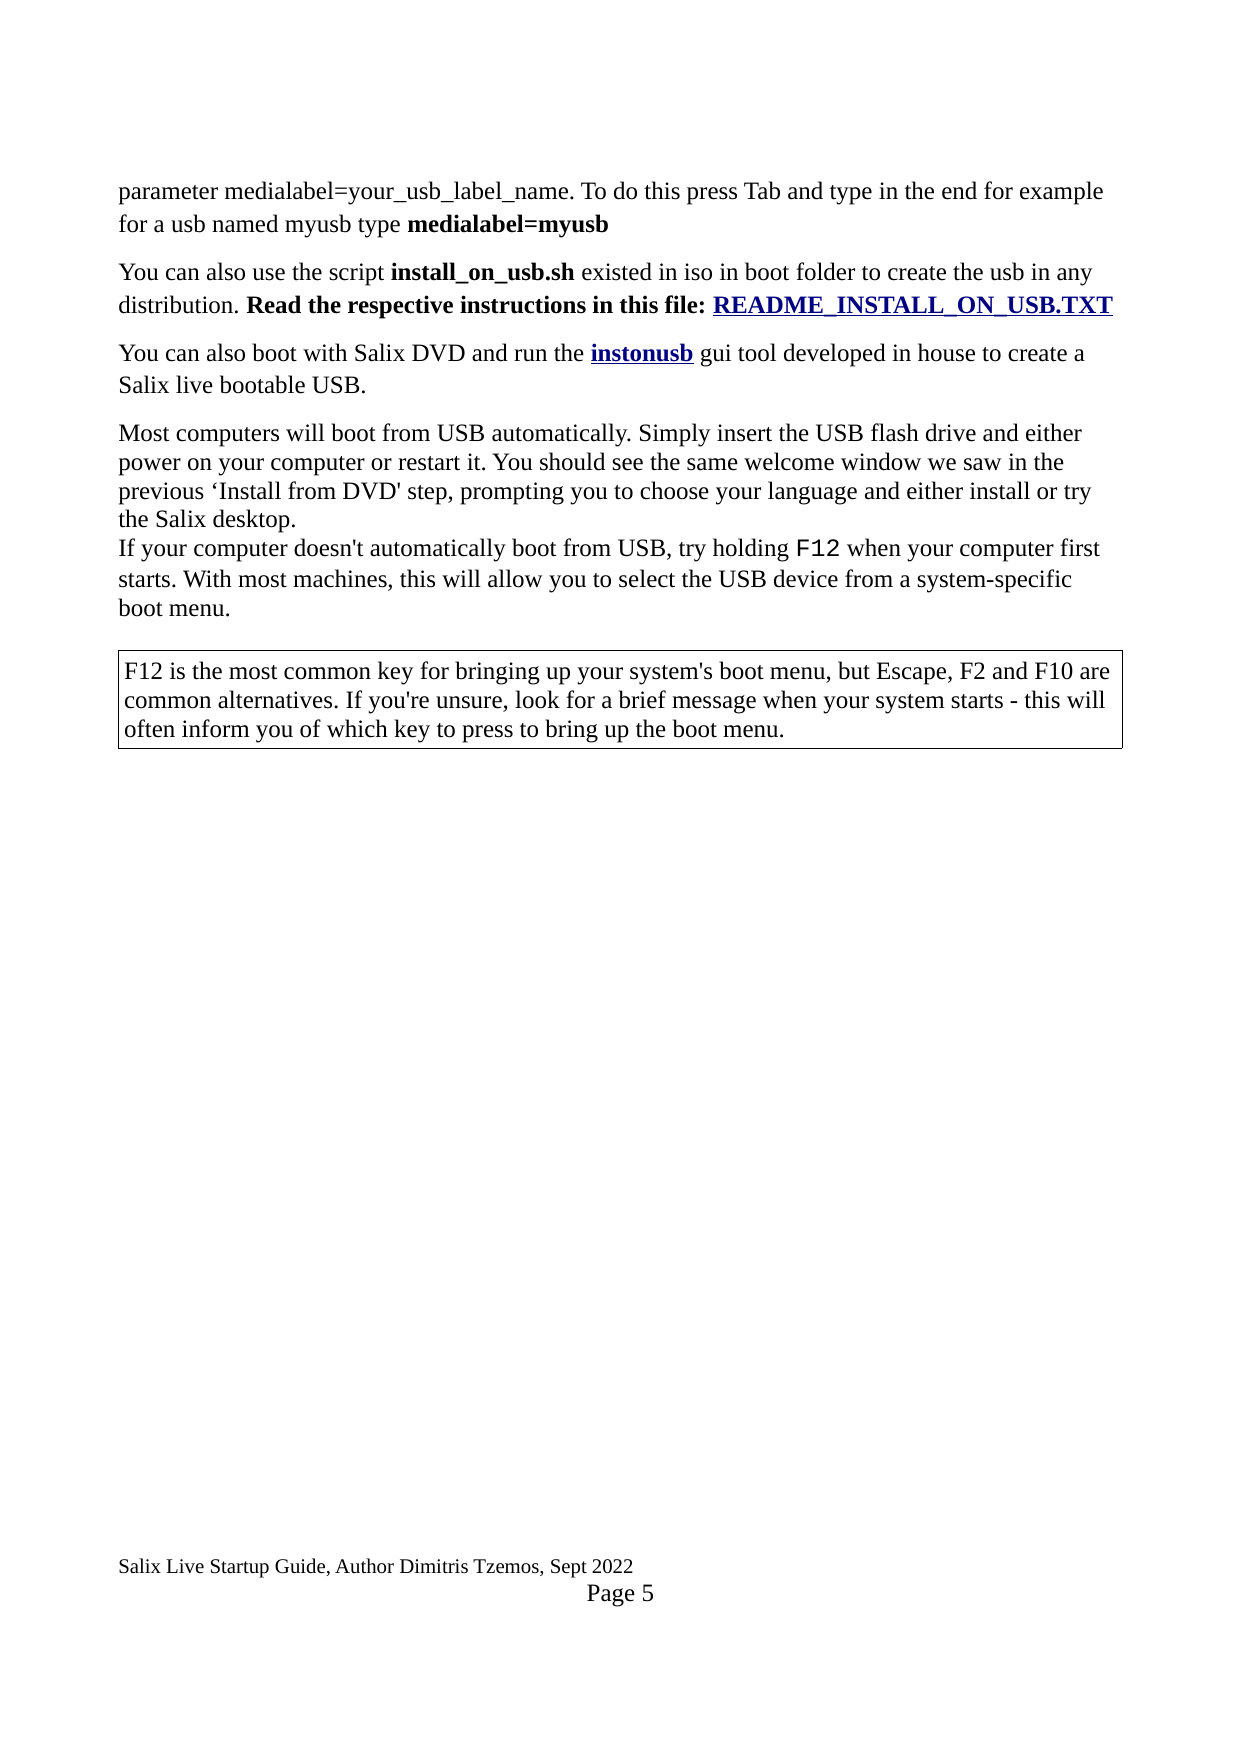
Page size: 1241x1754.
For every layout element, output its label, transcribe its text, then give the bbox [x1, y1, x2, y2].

text If your computer doesn't automatically boot from USB, try holding F12 when your computer first starts. With most machines, this will allow you to select the USB device from a system-specific boot menu. [118, 533, 1122, 622]
table_header F12 is the most common key for bringing up your system's boot menu, but Escape, F2 and F10 are common alternatives. If you're unsure, look for a brief message when your system starts - this will often inform you of which key to press to bring up the boot menu. [119, 651, 1122, 748]
text parameter medialabel=your_usb_label_name. To do this press Tab and type in the end for example for a usb named myusb type medialabel=myusb [118, 176, 1122, 238]
text You can also use the script install_on_usb.sh existed in iso in boot folder to create the usb in any distribution. Read the respective instructions in this file: README_INSTALL_ON_USB.TXT [118, 257, 1122, 319]
text Most computers will boot from USB automatically. Simply insert the USB flash drive and either power on your computer or restart it. You should see the same welcome window we saw in the previous ‘Install from DVD' step, prompting you to choose your language and either install or try the Salix desktop. [118, 418, 1122, 533]
text You can also boot with Salix DVD and run the instonusb gui tool developed in house to create a Salix live bootable USB. [118, 338, 1122, 399]
